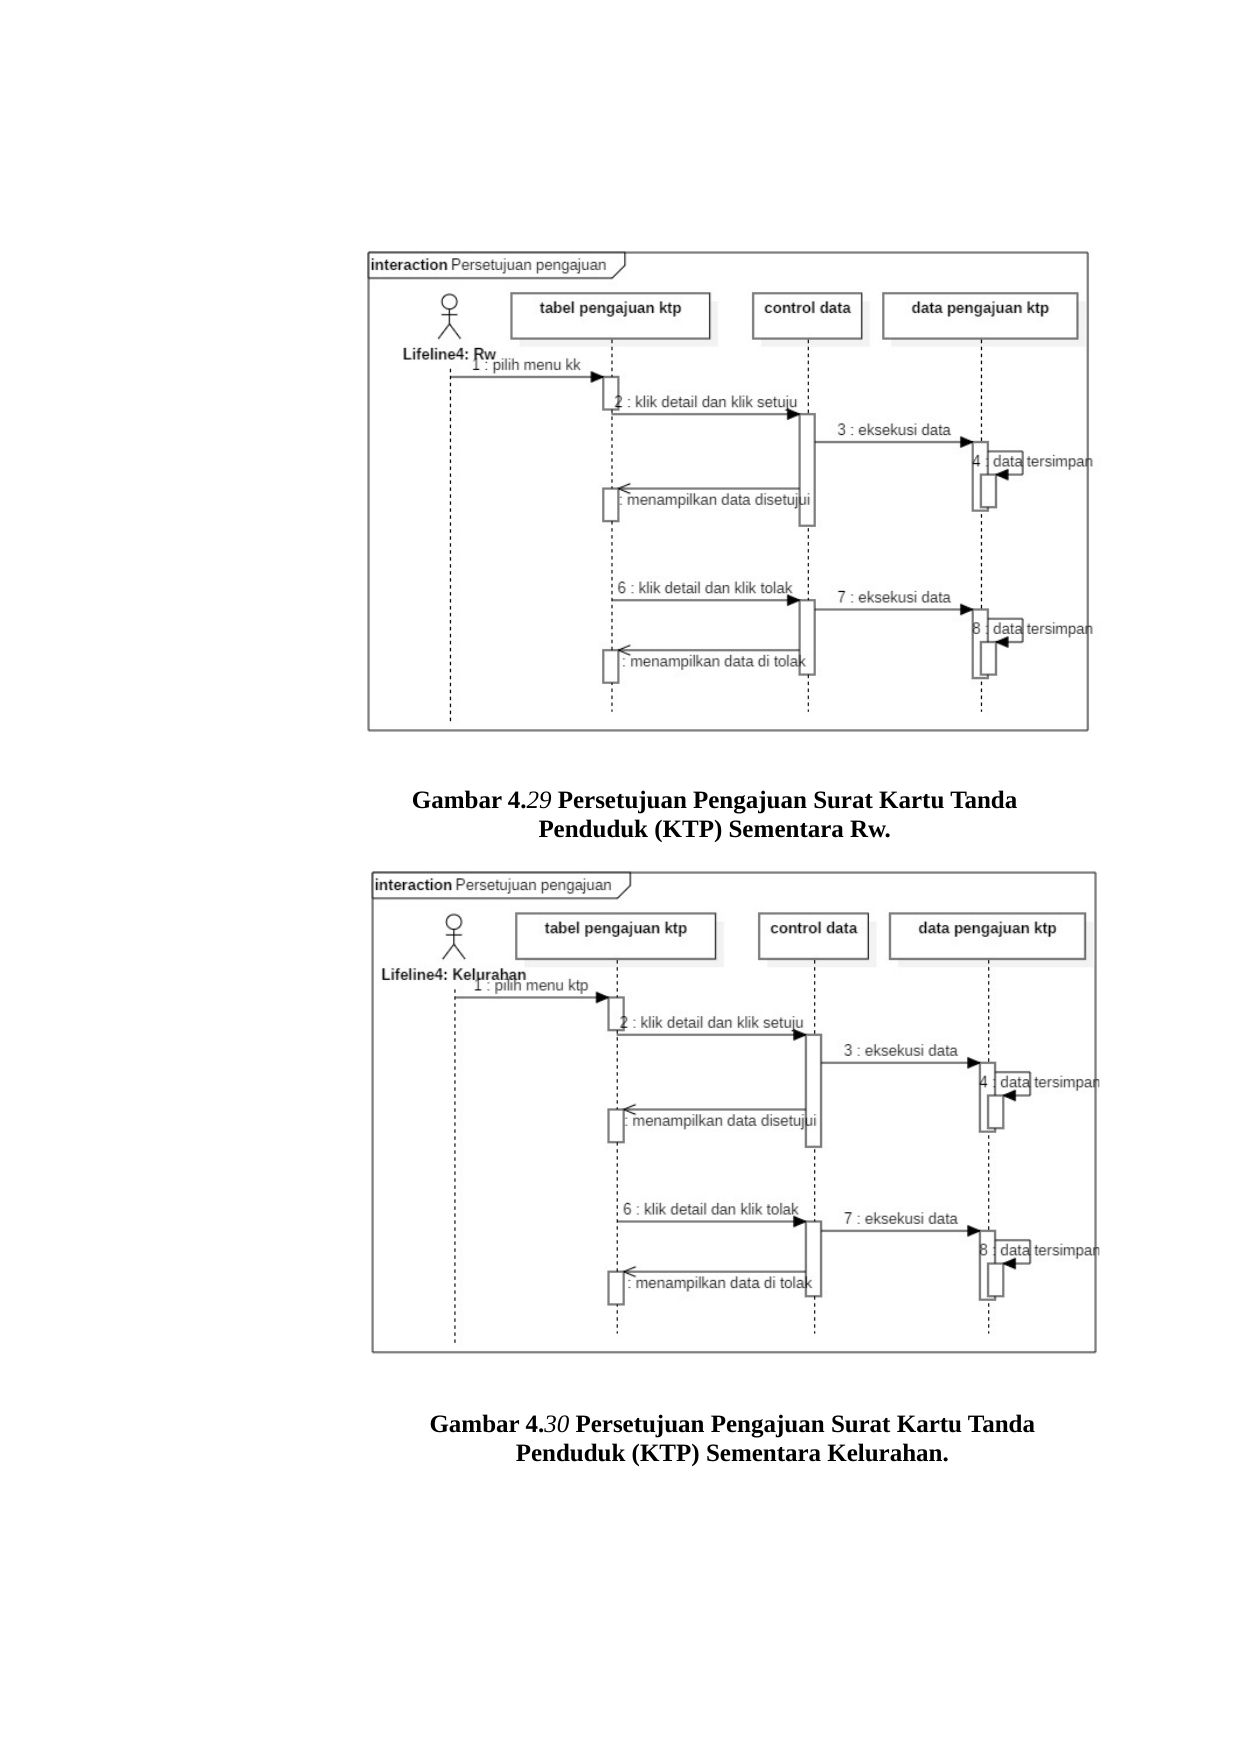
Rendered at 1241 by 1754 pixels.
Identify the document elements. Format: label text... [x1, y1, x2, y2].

text Gambar 4.30 Persetujuan Pengajuan Surat Kartu Tanda Penduduk (KTP) Sementara Kelurahan. [402, 1409, 1063, 1467]
picture [361, 861, 1100, 1363]
table_header [399, 1363, 1062, 1397]
table_header [397, 236, 1062, 242]
table_header [399, 856, 1062, 861]
table_header [397, 739, 1062, 773]
text Gambar 4.29 Persetujuan Pengajuan Surat Kartu Tanda Penduduk (KTP) Sementara Rw. [366, 786, 1063, 843]
picture [357, 242, 1102, 739]
